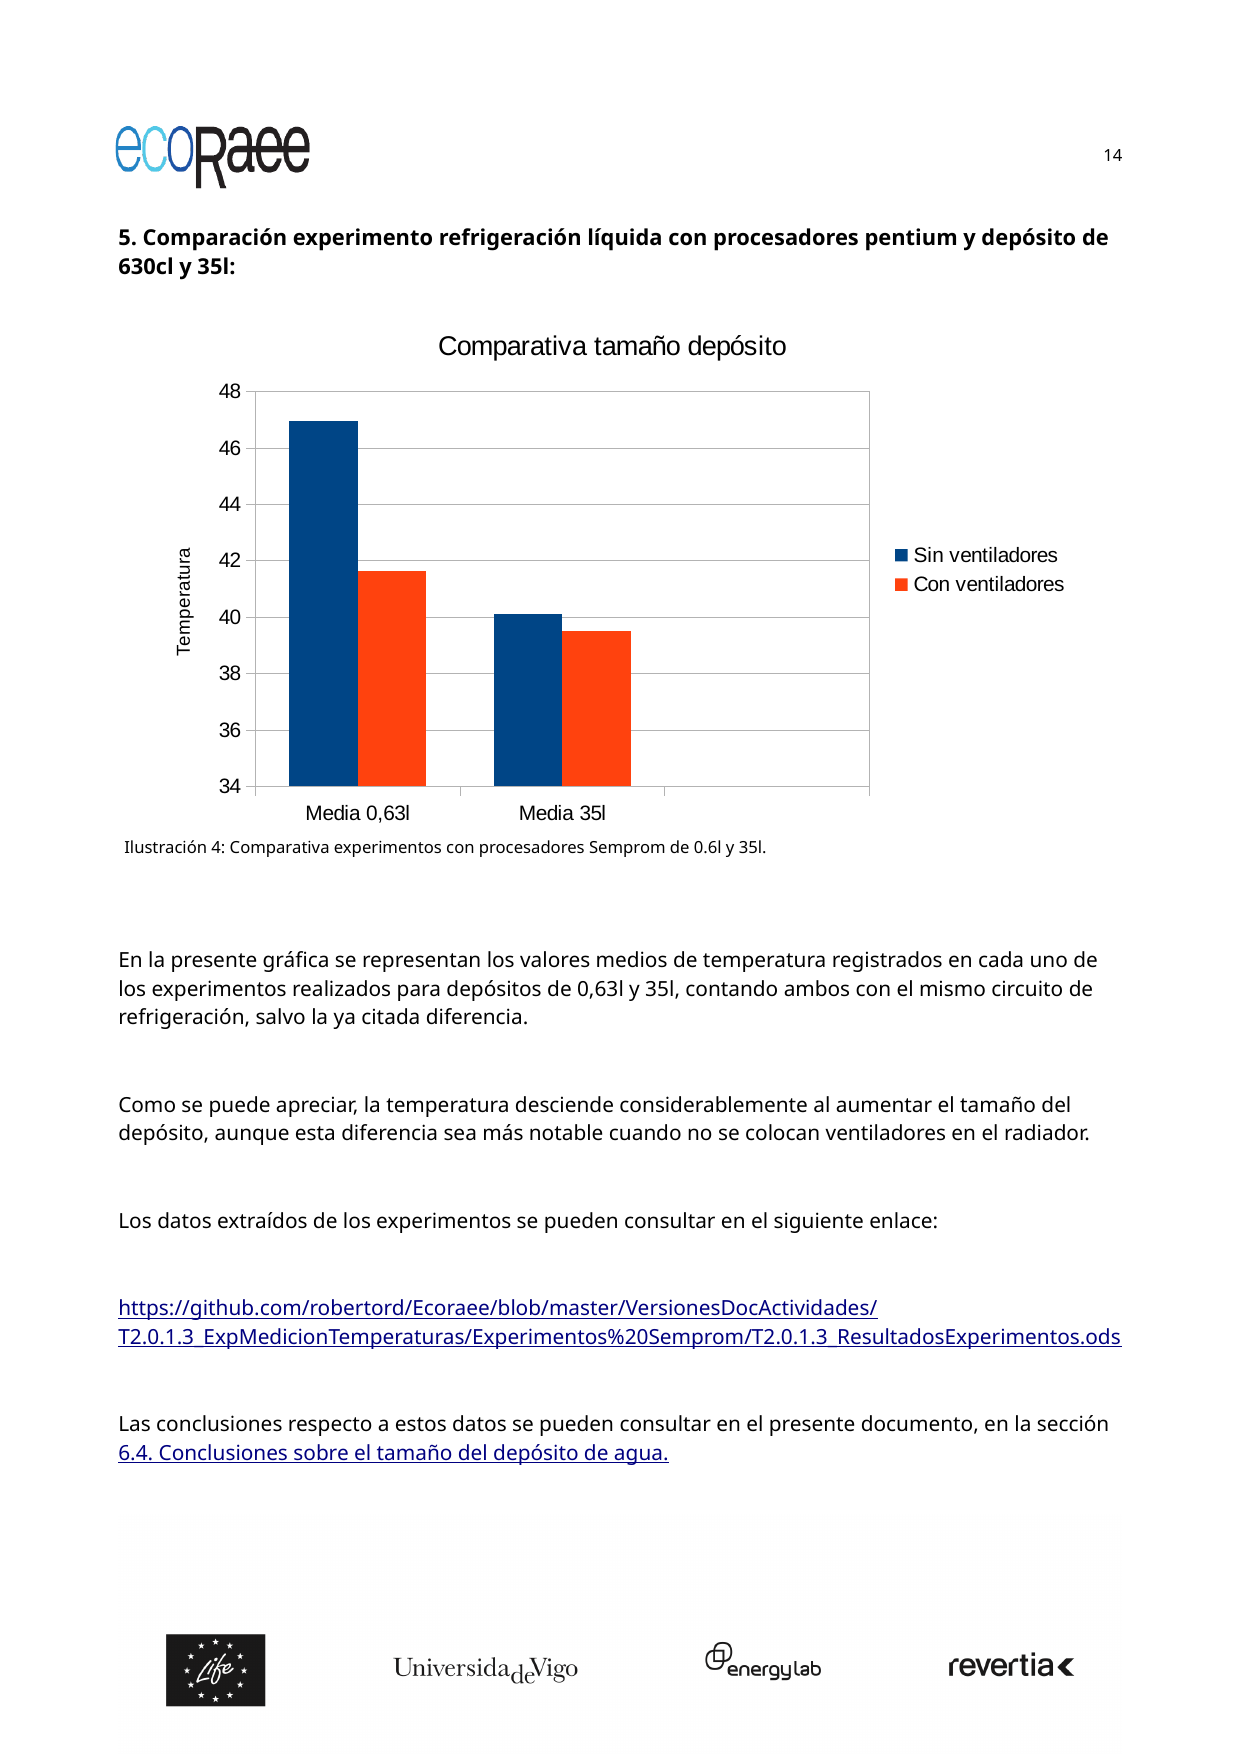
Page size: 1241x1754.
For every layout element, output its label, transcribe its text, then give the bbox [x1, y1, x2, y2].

text https://github.com/robertord/Ecoraee/blob/master/VersionesDocActividades/T2.0.1.3_ExpMedicionTemperaturas/Experimentos%20Semprom/T2.0.1.3_ResultadosExperimentos.ods [118, 1293, 1122, 1346]
text 5. Comparación experimento refrigeración líquida con procesadores pentium y depósito de 630cl y 35l: [118, 221, 1122, 281]
picture [114, 124, 311, 190]
text Las conclusiones respecto a estos datos se pueden consultar en el presente documento, en la sección 6.4. Conclusiones sobre el tamaño del depósito de agua. [118, 1409, 1122, 1466]
text Los datos extraídos de los experimentos se pueden consultar en el siguiente enlace: [118, 1206, 1122, 1234]
text En la presente gráfica se representan los valores medios de temperatura registrados en cada uno de los experimentos realizados para depósitos de 0,63l y 35l, contando ambos con el mismo circuito de refrigeración, salvo la ya citada diferencia. [118, 946, 1122, 1031]
text Como se puede apreciar, la temperatura desciende considerablemente al aumentar el tamaño del depósito, aunque esta diferencia sea más notable cuando no se colocan ventiladores en el radiador. [118, 1090, 1122, 1147]
picture [118, 1514, 1123, 1754]
text Ilustración 4: Comparativa experimentos con procesadores Semprom de 0.6l y 35l. [124, 340, 1122, 858]
